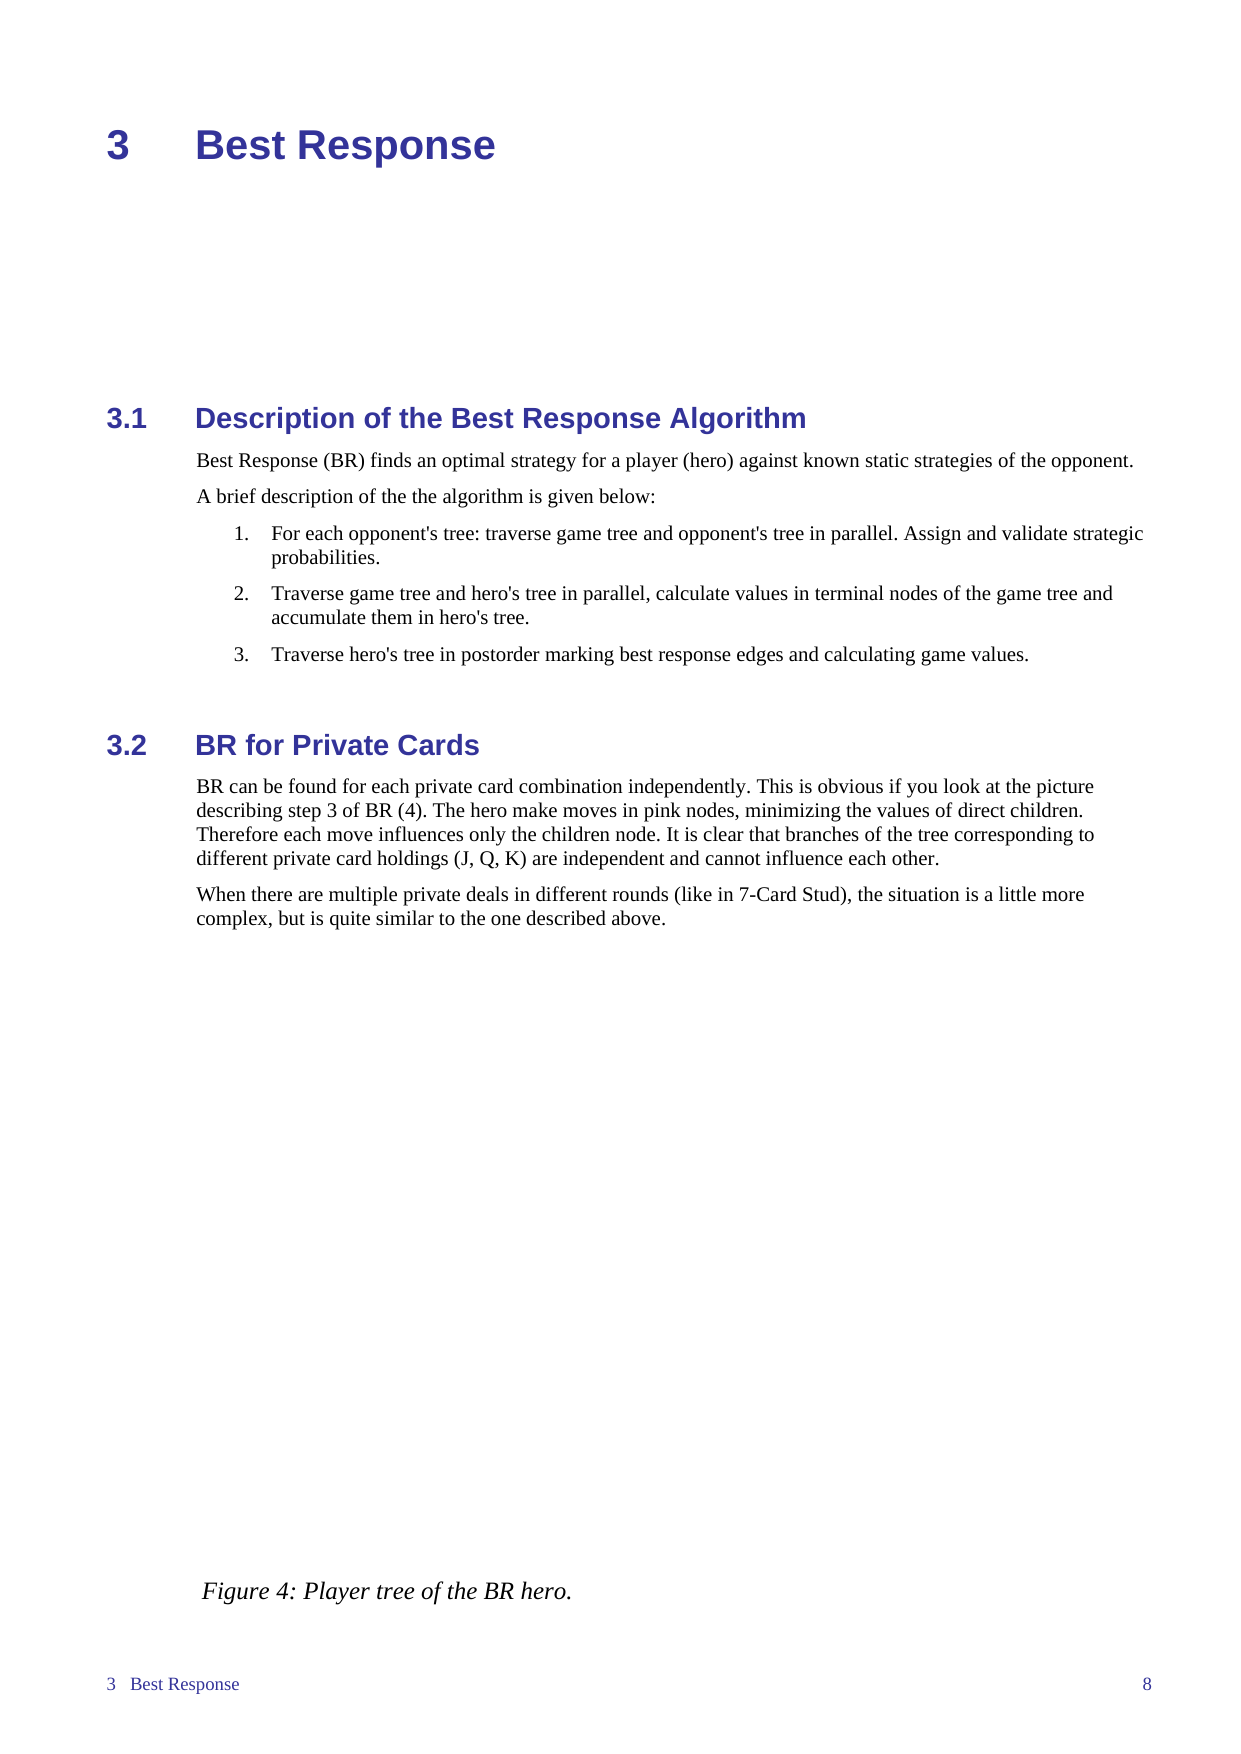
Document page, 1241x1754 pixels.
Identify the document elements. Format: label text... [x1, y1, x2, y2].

subtitle Description of the Best Response Algorithm [106, 401, 1152, 435]
table_header [106, 980, 1152, 1558]
list Traverse game tree and hero's tree in parallel, calculate values in terminal nodes of the game tree and accumulate them in hero's tree. [233, 581, 1152, 629]
table_cell Figure 4: Player tree of the BR hero. [106, 1558, 1152, 1623]
text Best Response (BR) finds an optimal strategy for a player (hero) against known static strategies of the opponent. [196, 447, 1152, 472]
list For each opponent's tree: traverse game tree and opponent's tree in parallel. Assign and validate strategic probabilities. [233, 521, 1152, 569]
text When there are multiple private deals in different rounds (like in 7-Card Stud), the situation is a little more complex, but is quite similar to the one described above. [196, 882, 1152, 930]
text A brief description of the the algorithm is given below: [196, 484, 1152, 508]
subtitle BR for Private Cards [106, 727, 1152, 761]
subtitle Best Response [106, 120, 1152, 168]
text BR can be found for each private card combination independently. This is obvious if you look at the picture describing step 3 of BR (Figure 4). The hero make moves in pink nodes, minimizing the values of direct children. Therefore each move influences only the children node. It is clear that branches of the tree corresponding to different private card holdings (J, Q, K) are independent and cannot influence each other. [196, 773, 1152, 870]
list Traverse hero's tree in postorder marking best response edges and calculating game values. [233, 642, 1152, 666]
